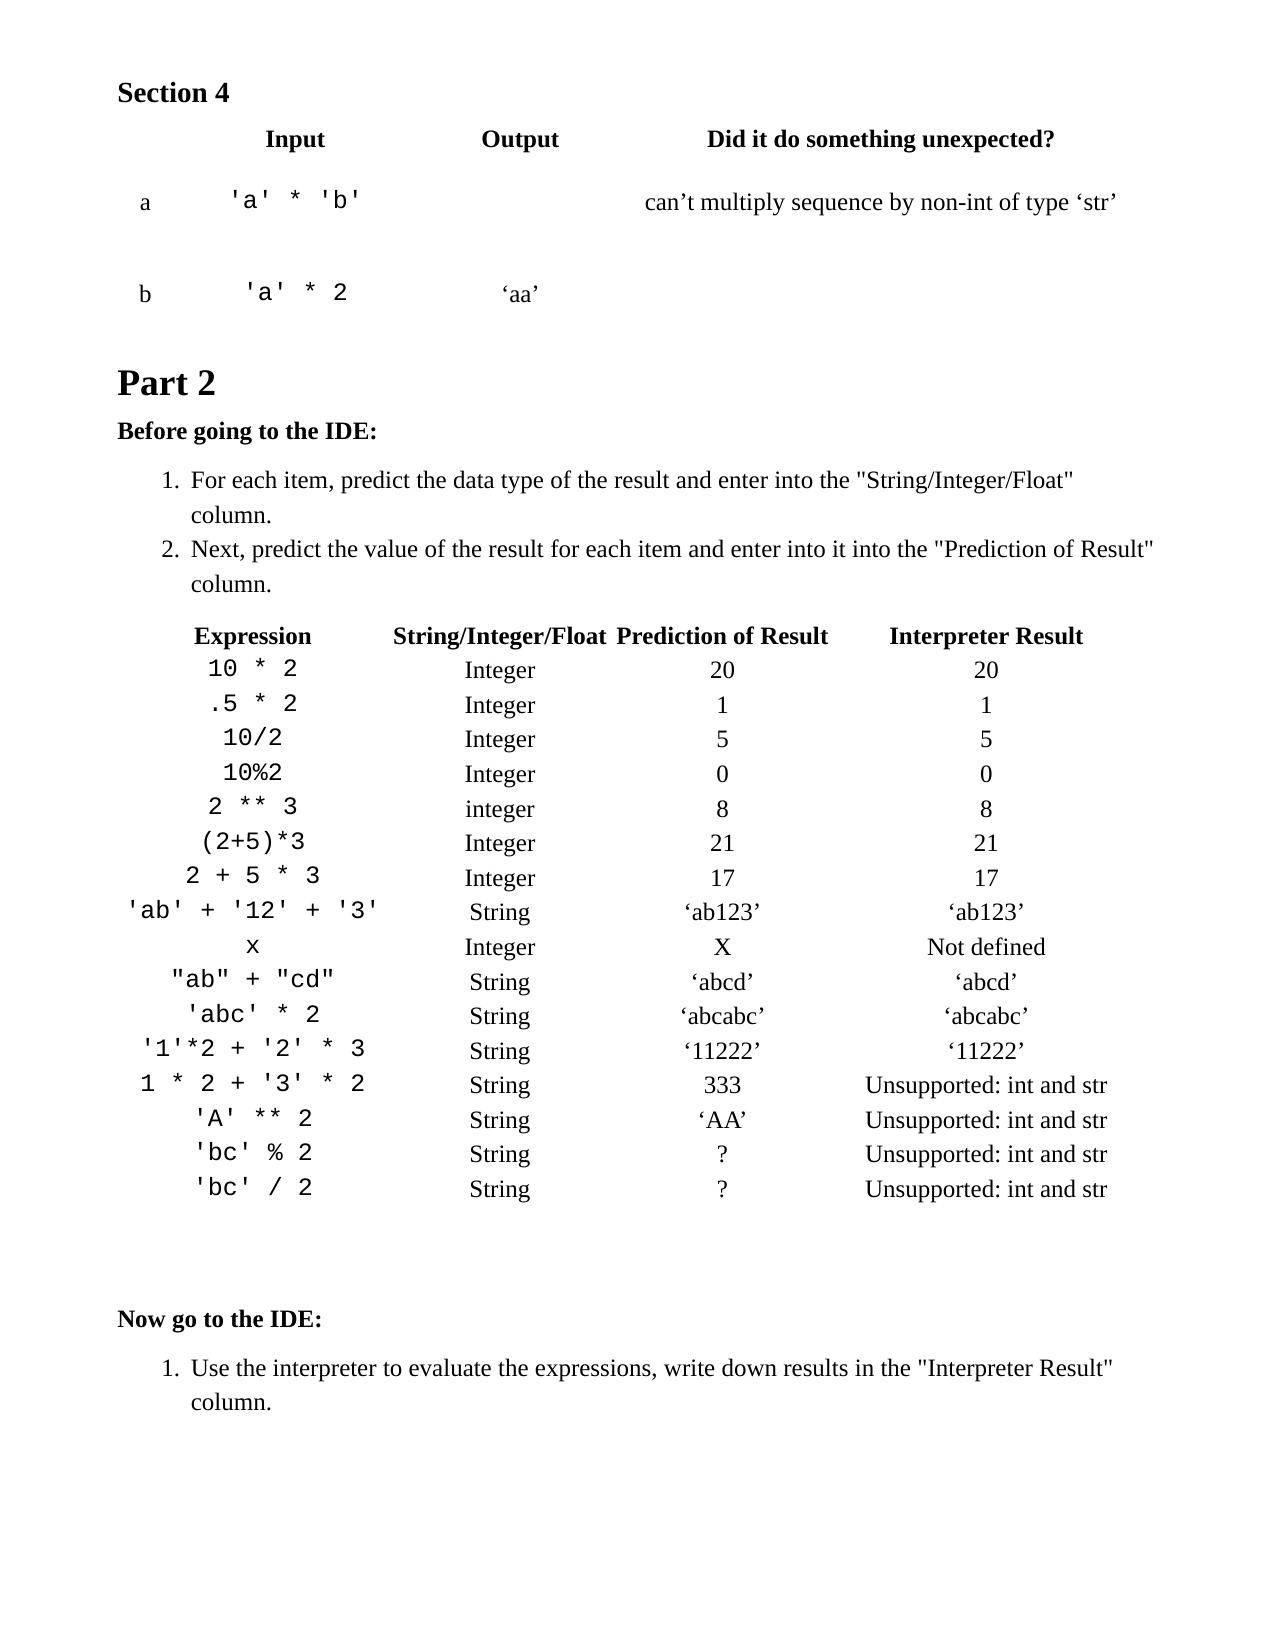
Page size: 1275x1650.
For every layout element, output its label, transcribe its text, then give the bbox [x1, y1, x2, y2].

table_header String/Integer/Float [388, 618, 611, 652]
list Next, predict the value of the result for each item and enter into it into the "Prediction of Result" column. [161, 534, 1158, 597]
table_cell 2 + 5 * 3 [117, 860, 388, 894]
table_cell 'ab' + '12' + '3' [117, 895, 388, 929]
table_cell 10 * 2 [117, 653, 388, 687]
table_header Input [173, 121, 417, 156]
table_cell ‘11222’ [611, 1033, 833, 1067]
table_cell [417, 156, 623, 248]
table_cell String [388, 895, 611, 929]
table_cell 'a' * 'b' [173, 156, 417, 248]
table_cell String [388, 1068, 611, 1102]
table_cell .5 * 2 [117, 687, 388, 722]
table_cell 10%2 [117, 756, 388, 791]
table_cell ‘AA’ [611, 1102, 833, 1137]
table_cell ‘abcd’ [611, 964, 833, 998]
subtitle Section 4 [117, 75, 1158, 108]
table_cell 1 [611, 687, 833, 722]
list For each item, predict the data type of the result and enter into the "String/Integer/Float" column. [161, 465, 1158, 528]
table_cell ‘ab123’ [611, 895, 833, 929]
table_cell 8 [611, 791, 833, 825]
table_cell Integer [388, 756, 611, 791]
table_cell 21 [833, 825, 1139, 860]
table_cell 20 [611, 653, 833, 687]
text Before going to the IDE: [117, 416, 1158, 445]
table_cell ‘aa’ [417, 248, 623, 340]
table_cell Integer [388, 825, 611, 860]
table_cell 17 [833, 860, 1139, 894]
table_cell ? [611, 1137, 833, 1171]
table_cell x [117, 929, 388, 964]
table_cell 1 [833, 687, 1139, 722]
table_cell 17 [611, 860, 833, 894]
table_cell String [388, 1137, 611, 1171]
table_cell 'abc' * 2 [117, 998, 388, 1033]
table_cell can’t multiply sequence by non-int of type ‘str’ [623, 156, 1139, 248]
table_cell String [388, 1033, 611, 1067]
table_cell 'bc' / 2 [117, 1171, 388, 1206]
table_header [117, 121, 173, 156]
table_cell b [117, 248, 173, 340]
table_cell ‘abcabc’ [611, 998, 833, 1033]
table_cell 0 [611, 756, 833, 791]
table_header Did it do something unexpected? [623, 121, 1139, 156]
table_cell a [117, 156, 173, 248]
table_cell 21 [611, 825, 833, 860]
table_cell String [388, 1171, 611, 1206]
table_cell 1 * 2 + '3' * 2 [117, 1068, 388, 1102]
table_cell Unsupported: int and str [833, 1137, 1139, 1171]
subtitle Part 2 [117, 361, 1158, 404]
table_cell (2+5)*3 [117, 825, 388, 860]
table_cell 'A' ** 2 [117, 1102, 388, 1137]
table_cell Unsupported: int and str [833, 1068, 1139, 1102]
table_cell Integer [388, 687, 611, 722]
table_cell 'a' * 2 [173, 248, 417, 340]
table_cell String [388, 1102, 611, 1137]
table_cell Integer [388, 929, 611, 964]
table_header Expression [117, 618, 388, 652]
table_cell "ab" + "cd" [117, 964, 388, 998]
list Use the interpreter to evaluate the expressions, write down results in the "Interpreter Result" column. [161, 1353, 1158, 1416]
text Now go to the IDE: [117, 1304, 1158, 1333]
table_cell Unsupported: int and str [833, 1171, 1139, 1206]
table_cell Not defined [833, 929, 1139, 964]
table_cell Integer [388, 653, 611, 687]
table_cell ‘ab123’ [833, 895, 1139, 929]
table_cell 2 ** 3 [117, 791, 388, 825]
table_cell 10/2 [117, 722, 388, 756]
table_header Interpreter Result [833, 618, 1139, 652]
table_cell [623, 248, 1139, 340]
table_cell 'bc' % 2 [117, 1137, 388, 1171]
table_cell Integer [388, 722, 611, 756]
table_cell ‘11222’ [833, 1033, 1139, 1067]
table_cell ‘abcd’ [833, 964, 1139, 998]
table_cell X [611, 929, 833, 964]
table_cell Integer [388, 860, 611, 894]
table_cell 5 [611, 722, 833, 756]
table_cell 20 [833, 653, 1139, 687]
table_cell Unsupported: int and str [833, 1102, 1139, 1137]
table_header Output [417, 121, 623, 156]
table_cell String [388, 964, 611, 998]
table_cell 5 [833, 722, 1139, 756]
table_cell ? [611, 1171, 833, 1206]
table_cell ‘abcabc’ [833, 998, 1139, 1033]
table_cell 0 [833, 756, 1139, 791]
table_header Prediction of Result [611, 618, 833, 652]
table_cell integer [388, 791, 611, 825]
table_cell '1'*2 + '2' * 3 [117, 1033, 388, 1067]
table_cell String [388, 998, 611, 1033]
table_cell 333 [611, 1068, 833, 1102]
table_cell 8 [833, 791, 1139, 825]
